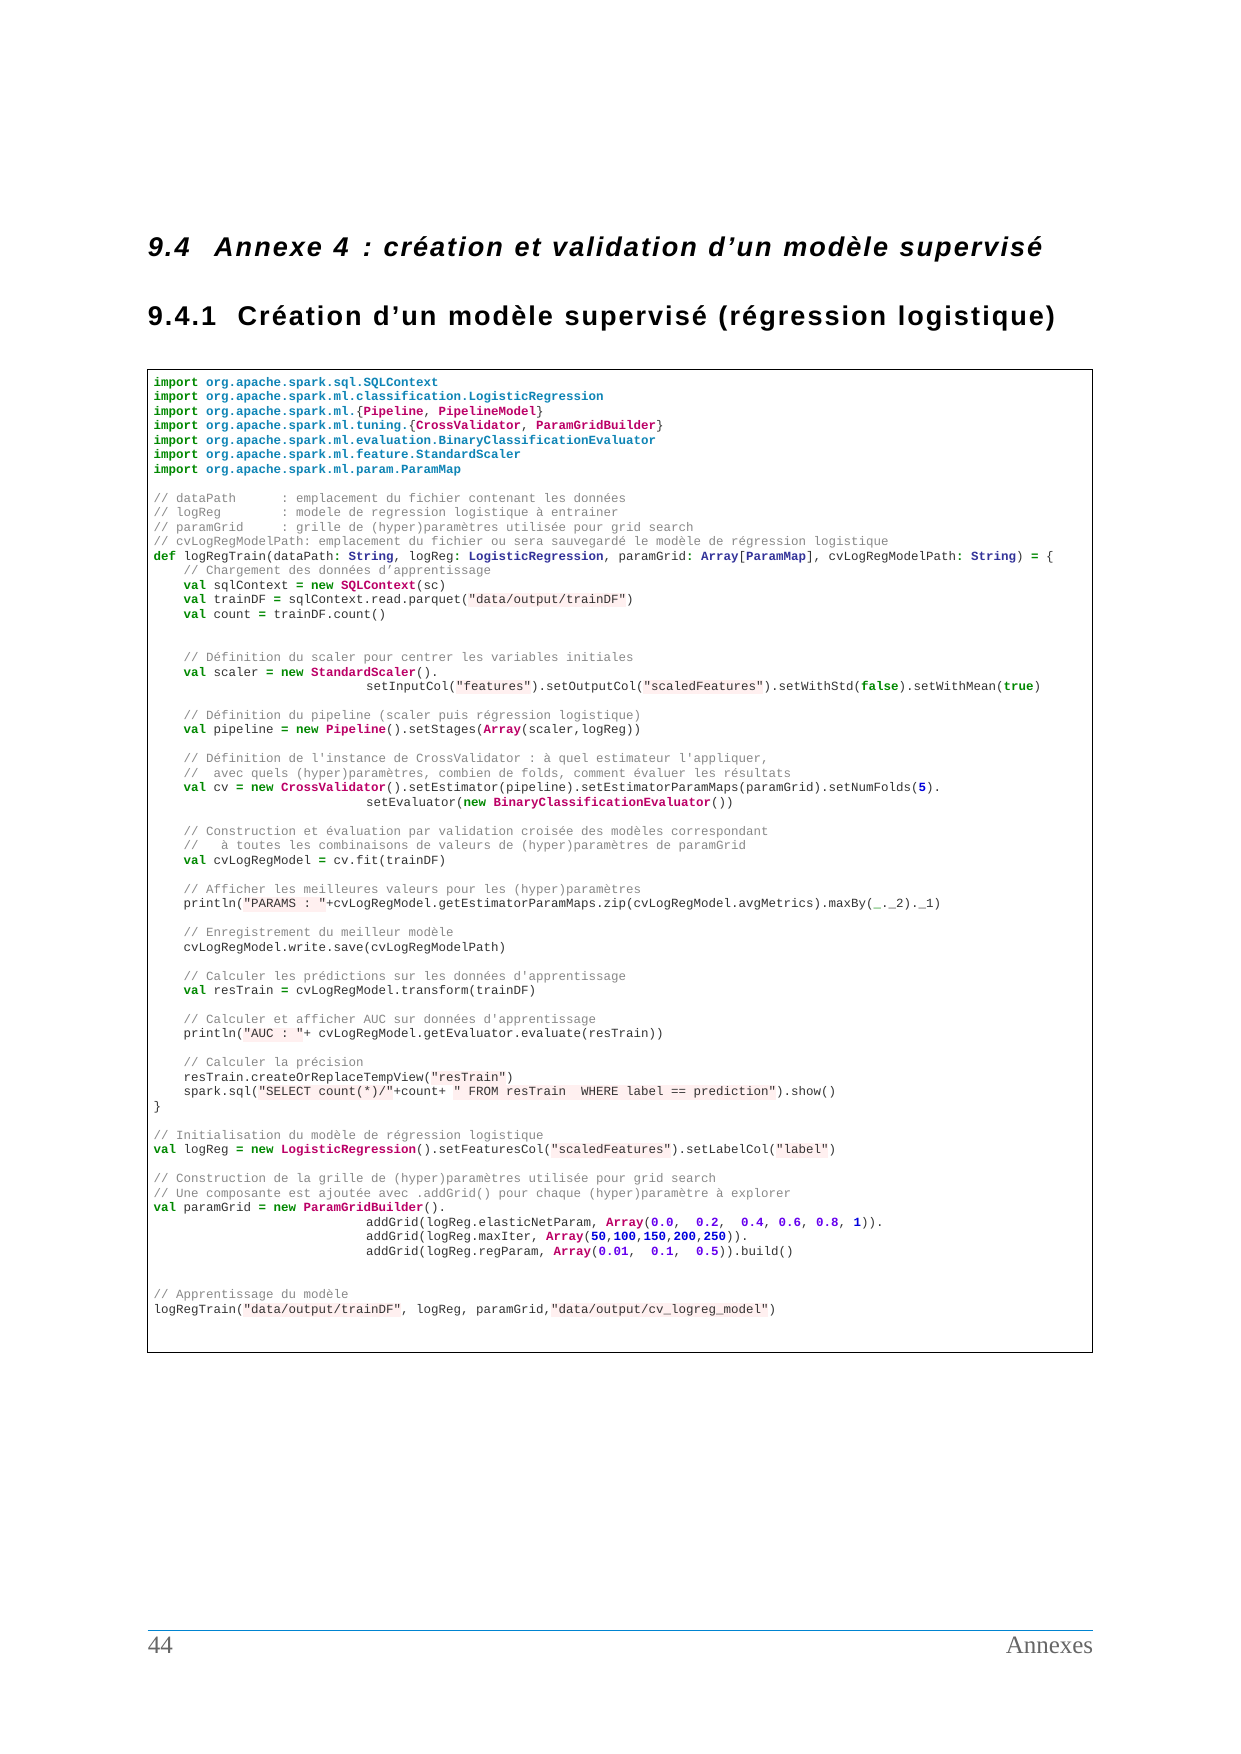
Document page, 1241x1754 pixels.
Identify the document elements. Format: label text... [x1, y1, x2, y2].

picture [402, 393, 408, 400]
picture [357, 451, 363, 458]
subtitle Création d’un modèle supervisé (régression logistique) [148, 300, 1093, 331]
table_header import org.apache.spark.sql.SQLContext import org.apache.spark.ml.classification.LogisticRegression import org.apache.spark.ml.{Pipeline, PipelineModel} import org.apache.spark.ml.tuning.{CrossValidator, ParamGridBuilder} import org.apache.spark.ml.evaluation.BinaryClassificationEvaluator import org.apache.spark.ml.feature.StandardScaler import org.apache.spark.ml.param.ParamMap // dataPath : emplacement du fichier contenant les données // logReg : modele de regression logistique à entrainer // paramGrid : grille de (hyper)paramètres utilisée pour grid search // cvLogRegModelPath: emplacement du fichier ou sera sauvegardé le modèle de régression logistique def logRegTrain(dataPath: String, logReg: LogisticRegression, paramGrid: Array[ParamMap], cvLogRegModelPath: String) = { // Chargement des données d’apprentissage val sqlContext = new SQLContext(sc) val trainDF = sqlContext.read.parquet("data/output/trainDF") val count = trainDF.count() // Définition du scaler pour centrer les variables initiales val scaler = new StandardScaler(). setInputCol("features").setOutputCol("scaledFeatures").setWithStd(false).setWithMean(true) // Définition du pipeline (scaler puis régression logistique) val pipeline = new Pipeline().setStages(Array(scaler,logReg)) // Définition de l'instance de CrossValidator : à quel estimateur l'appliquer, // avec quels (hyper)paramètres, combien de folds, comment évaluer les résultats val cv = new CrossValidator().setEstimator(pipeline).setEstimatorParamMaps(paramGrid).setNumFolds(5). setEvaluator(new BinaryClassificationEvaluator()) // Construction et évaluation par validation croisée des modèles correspondant // à toutes les combinaisons de valeurs de (hyper)paramètres de paramGrid val cvLogRegModel = cv.fit(trainDF) // Afficher les meilleures valeurs pour les (hyper)paramètres println("PARAMS : "+cvLogRegModel.getEstimatorParamMaps.zip(cvLogRegModel.avgMetrics).maxBy(_._2)._1) // Enregistrement du meilleur modèle cvLogRegModel.write.save(cvLogRegModelPath) // Calculer les prédictions sur les données d'apprentissage val resTrain = cvLogRegModel.transform(trainDF) // Calculer et afficher AUC sur données d'apprentissage println("AUC : "+ cvLogRegModel.getEvaluator.evaluate(resTrain)) // Calculer la précision resTrain.createOrReplaceTempView("resTrain") spark.sql("SELECT count(*)/"+count+ " FROM resTrain WHERE label == prediction").show() } // Initialisation du modèle de régression logistique val logReg = new LogisticRegression().setFeaturesCol("scaledFeatures").setLabelCol("label") // Construction de la grille de (hyper)paramètres utilisée pour grid search // Une composante est ajoutée avec .addGrid() pour chaque (hyper)paramètre à explorer val paramGrid = new ParamGridBuilder(). addGrid(logReg.elasticNetParam, Array(0.0, 0.2, 0.4, 0.6, 0.8, 1)). addGrid(logReg.maxIter, Array(50,100,150,200,250)). addGrid(logReg.regParam, Array(0.01, 0.1, 0.5)).build() // Apprentissage du modèle logRegTrain("data/output/trainDF", logReg, paramGrid,"data/output/cv_logreg_model") [148, 370, 1092, 1352]
subtitle Annexe 4 : création et validation d’un modèle supervisé [148, 231, 1093, 262]
